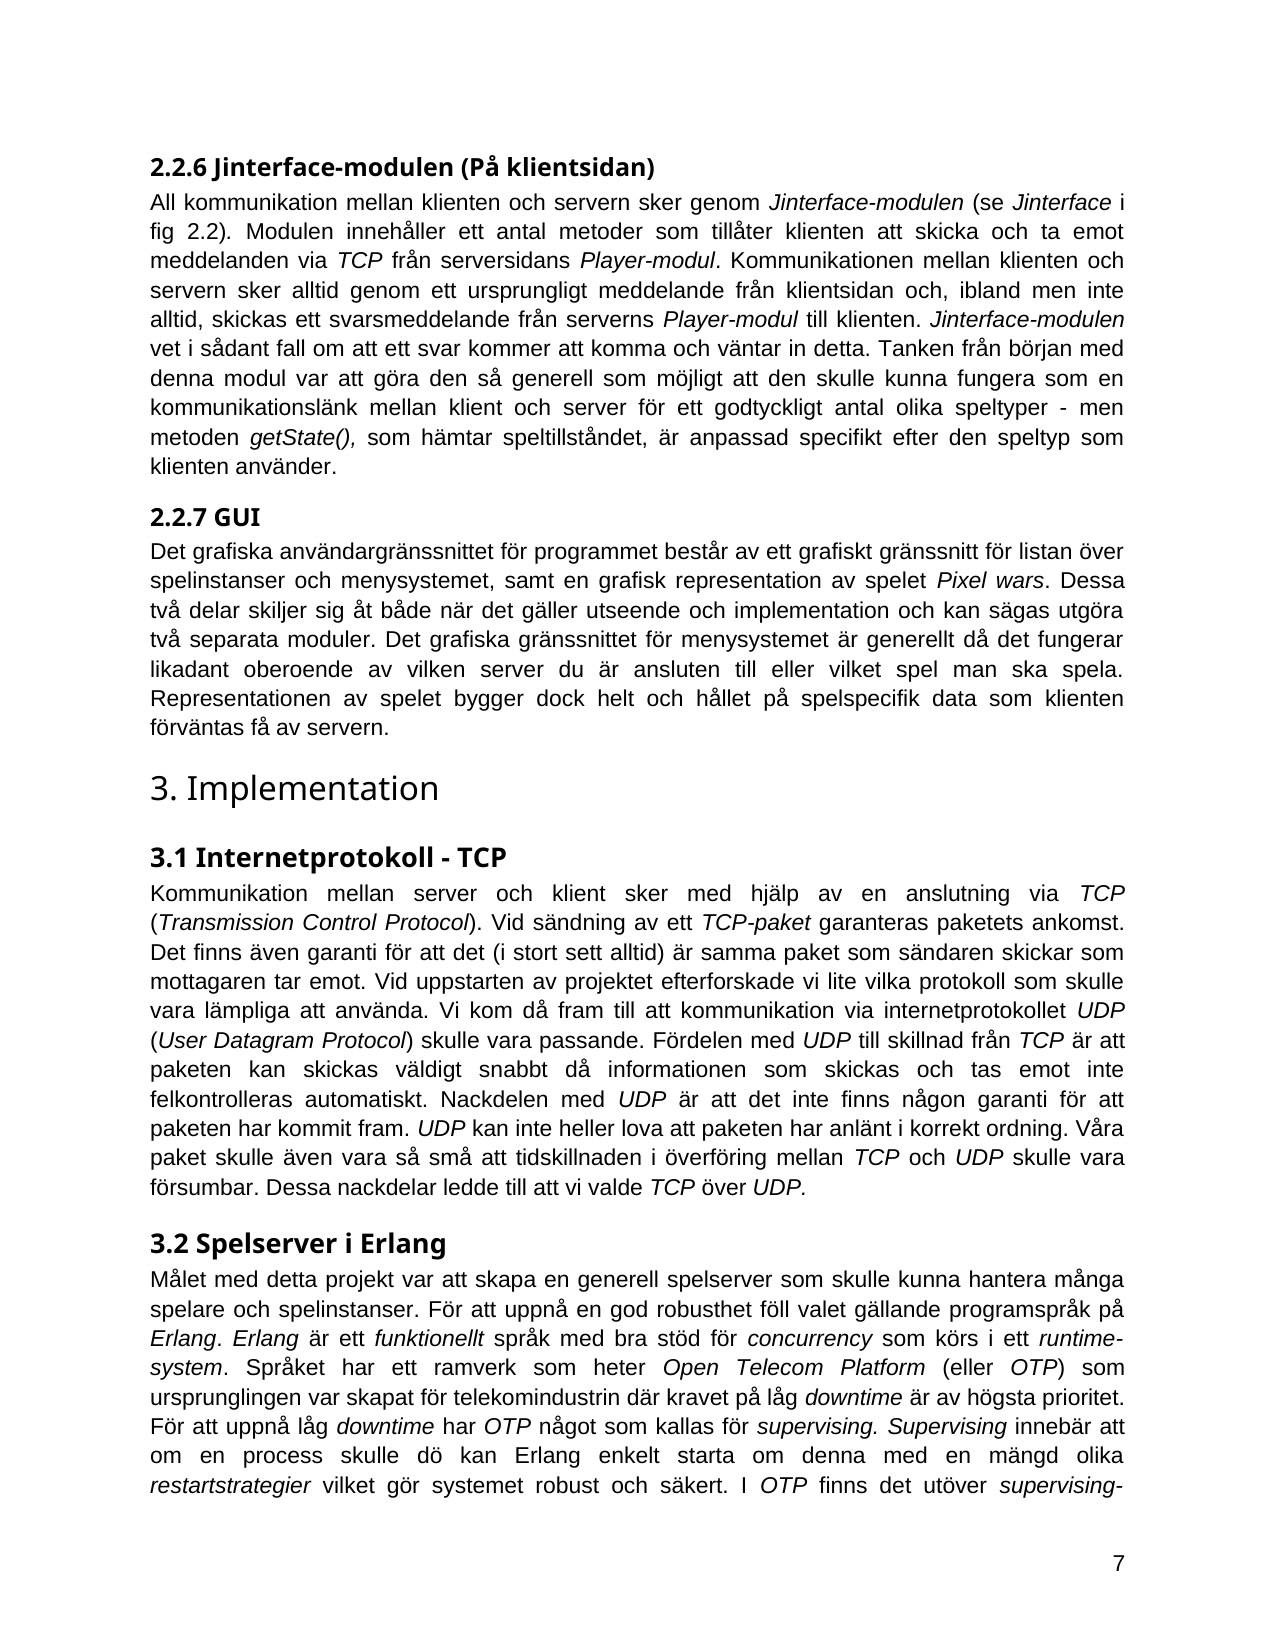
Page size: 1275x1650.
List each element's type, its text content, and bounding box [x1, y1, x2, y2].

text Det grafiska användargränssnittet för programmet består av ett grafiskt gränssnitt för listan över spelinstanser och menysystemet, samt en grafisk representation av spelet Pixel wars. Dessa två delar skiljer sig åt både när det gäller utseende och implementation och kan sägas utgöra två separata moduler. Det grafiska gränssnittet för menysystemet är generellt då det fungerar likadant oberoende av vilken server du är ansluten till eller vilket spel man ska spela. Representationen av spelet bygger dock helt och hållet på spelspecifik data som klienten förväntas få av servern. [150, 539, 1125, 741]
subtitle 2.2.7 GUI [150, 499, 1125, 534]
subtitle 3. Implementation [150, 765, 1125, 811]
subtitle 3.2 Spelserver i Erlang [150, 1224, 1125, 1261]
text Kommunikation mellan server och klient sker med hjälp av en anslutning via TCP (Transmission Control Protocol). Vid sändning av ett TCP-paket garanteras paketets ankomst. Det finns även garanti för att det (i stort sett alltid) är samma paket som sändaren skickar som mottagaren tar emot. Vid uppstarten av projektet efterforskade vi lite vilka protokoll som skulle vara lämpliga att använda. Vi kom då fram till att kommunikation via internetprotokollet UDP (User Datagram Protocol) skulle vara passande. Fördelen med UDP till skillnad från TCP är att paketen kan skickas väldigt snabbt då informationen som skickas och tas emot inte felkontrolleras automatiskt. Nackdelen med UDP är att det inte finns någon garanti för att paketen har kommit fram. UDP kan inte heller lova att paketen har anlänt i korrekt ordning. Våra paket skulle även vara så små att tidskillnaden i överföring mellan TCP och UDP skulle vara försumbar. Dessa nackdelar ledde till att vi valde TCP över UDP. [150, 881, 1125, 1200]
subtitle 2.2.6 Jinterface-modulen (På klientsidan) [150, 150, 1125, 184]
text All kommunikation mellan klienten och servern sker genom Jinterface-modulen (se Jinterface i fig 2.2). Modulen innehåller ett antal metoder som tillåter klienten att skicka och ta emot meddelanden via TCP från serversidans Player-modul. Kommunikationen mellan klienten och servern sker alltid genom ett ursprungligt meddelande från klientsidan och, ibland men inte alltid, skickas ett svarsmeddelande från serverns Player-modul till klienten. Jinterface-modulen vet i sådant fall om att ett svar kommer att komma och väntar in detta. Tanken från början med denna modul var att göra den så generell som möjligt att den skulle kunna fungera som en kommunikationslänk mellan klient och server för ett godtyckligt antal olika speltyper - men metoden getState(), som hämtar speltillståndet, är anpassad specifikt efter den speltyp som klienten använder. [150, 189, 1125, 479]
text Målet med detta projekt var att skapa en generell spelserver som skulle kunna hantera många spelare och spelinstanser. För att uppnå en god robusthet föll valet gällande programspråk på Erlang. Erlang är ett funktionellt språk med bra stöd för concurrency som körs i ett runtime-system. Språket har ett ramverk som heter Open Telecom Platform (eller OTP) som ursprunglingen var skapat för telekomindustrin där kravet på låg downtime är av högsta prioritet. För att uppnå låg downtime har OTP något som kallas för supervising. Supervising innebär att om en process skulle dö kan Erlang enkelt starta om denna med en mängd olika restartstrategier vilket gör systemet robust och säkert. I OTP finns det utöver supervising- [150, 1267, 1125, 1498]
subtitle 3.1 Internetprotokoll - TCP [150, 838, 1125, 875]
